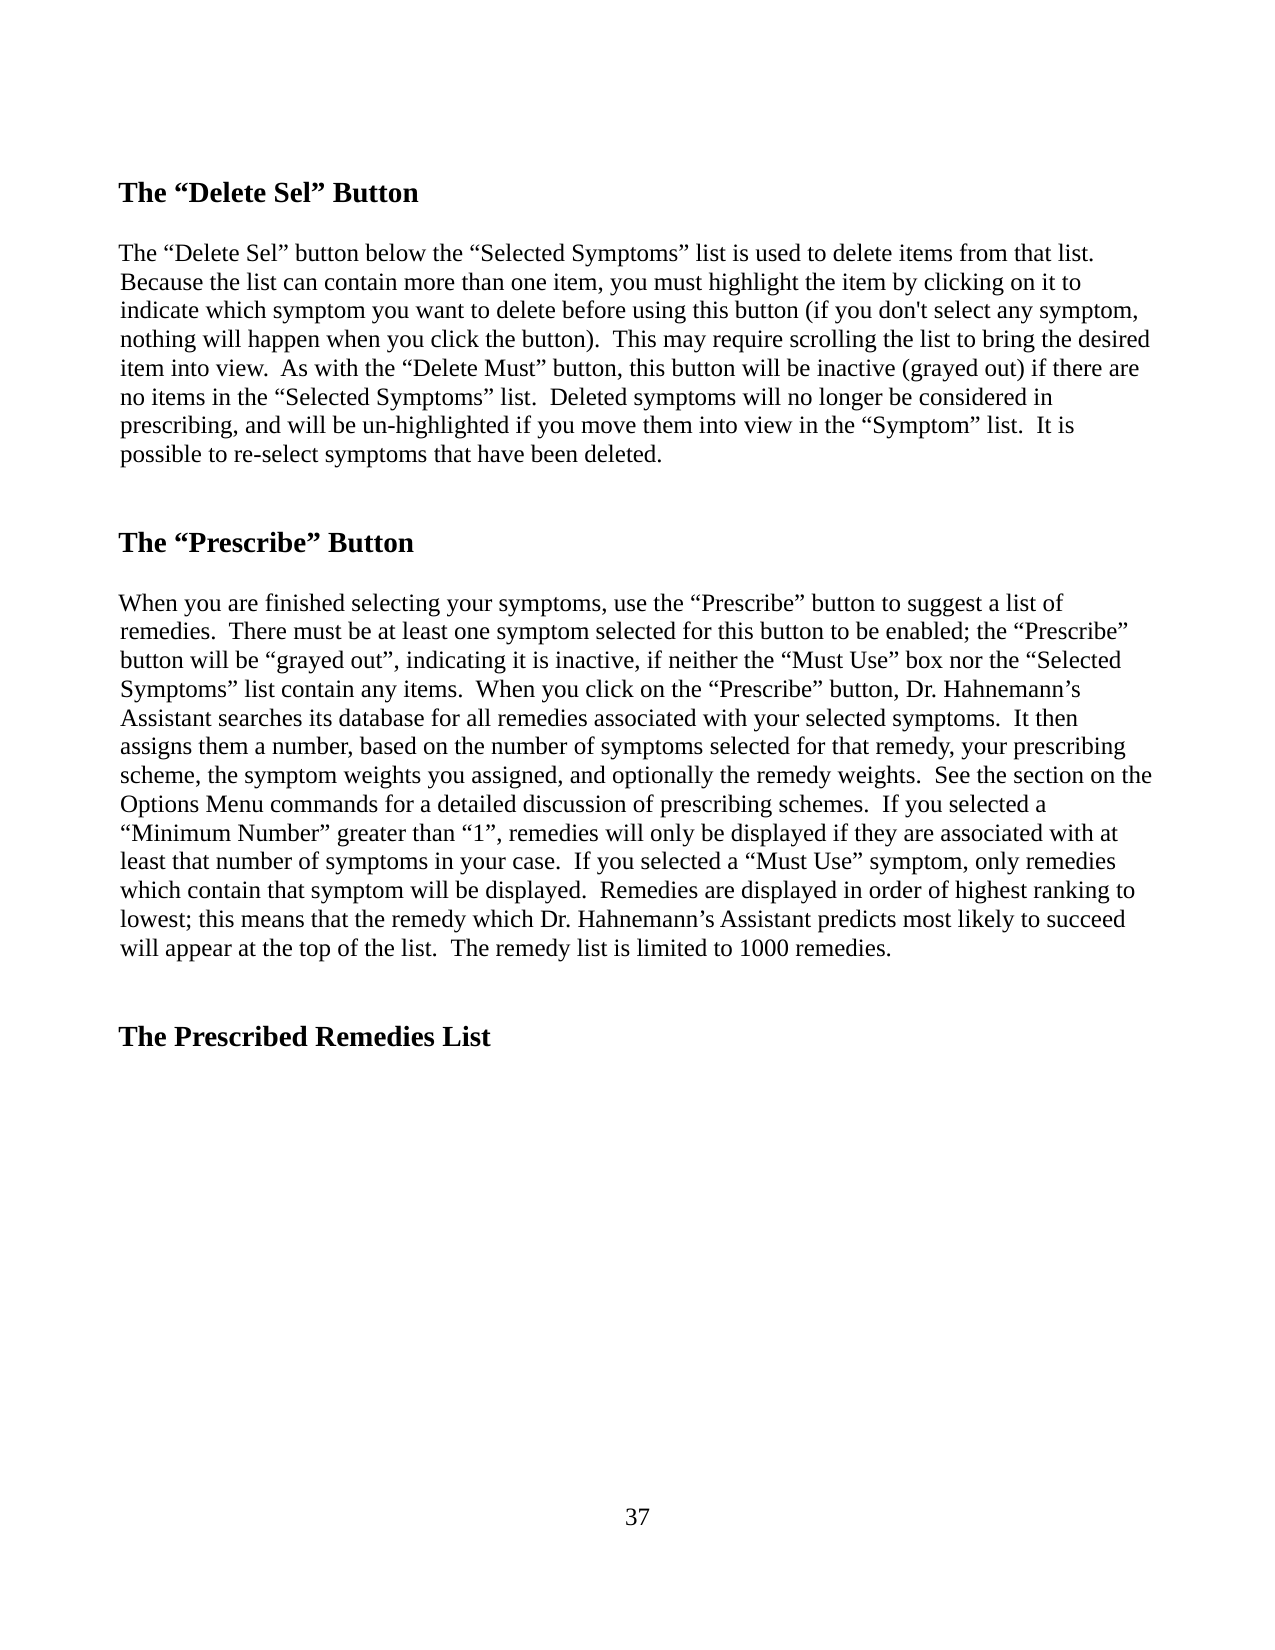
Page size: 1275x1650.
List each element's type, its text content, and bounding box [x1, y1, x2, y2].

subtitle The “Delete Sel” Button [118, 176, 1157, 209]
text The “Delete Sel” button below the “Selected Symptoms” list is used to delete items from that list. Because the list can contain more than one item, you must highlight the item by clicking on it to indicate which symptom you want to delete before using this button (if you don't select any symptom, nothing will happen when you click the button). This may require scrolling the list to bring the desired item into view. As with the “Delete Must” button, this button will be inactive (grayed out) if there are no items in the “Selected Symptoms” list. Deleted symptoms will no longer be considered in prescribing, and will be un-highlighted if you move them into view in the “Symptom” list. It is possible to re-select symptoms that have been deleted. [118, 238, 1157, 468]
subtitle The Prescribed Remedies List [118, 1019, 1157, 1052]
subtitle The “Prescribe” Button [118, 525, 1157, 559]
text When you are finished selecting your symptoms, use the “Prescribe” button to suggest a list of remedies. There must be at least one symptom selected for this button to be enabled; the “Prescribe” button will be “grayed out”, indicating it is inactive, if neither the “Must Use” box nor the “Selected Symptoms” list contain any items. When you click on the “Prescribe” button, Dr. Hahnemann’s Assistant searches its database for all remedies associated with your selected symptoms. It then assigns them a number, based on the number of symptoms selected for that remedy, your prescribing scheme, the symptom weights you assigned, and optionally the remedy weights. See the section on the Options Menu commands for a detailed discussion of prescribing schemes. If you selected a “Minimum Number” greater than “1”, remedies will only be displayed if they are associated with at least that number of symptoms in your case. If you selected a “Must Use” symptom, only remedies which contain that symptom will be displayed. Remedies are displayed in order of highest ranking to lowest; this means that the remedy which Dr. Hahnemann’s Assistant predicts most likely to succeed will appear at the top of the list. The remedy list is limited to 1000 remedies. [118, 588, 1157, 961]
